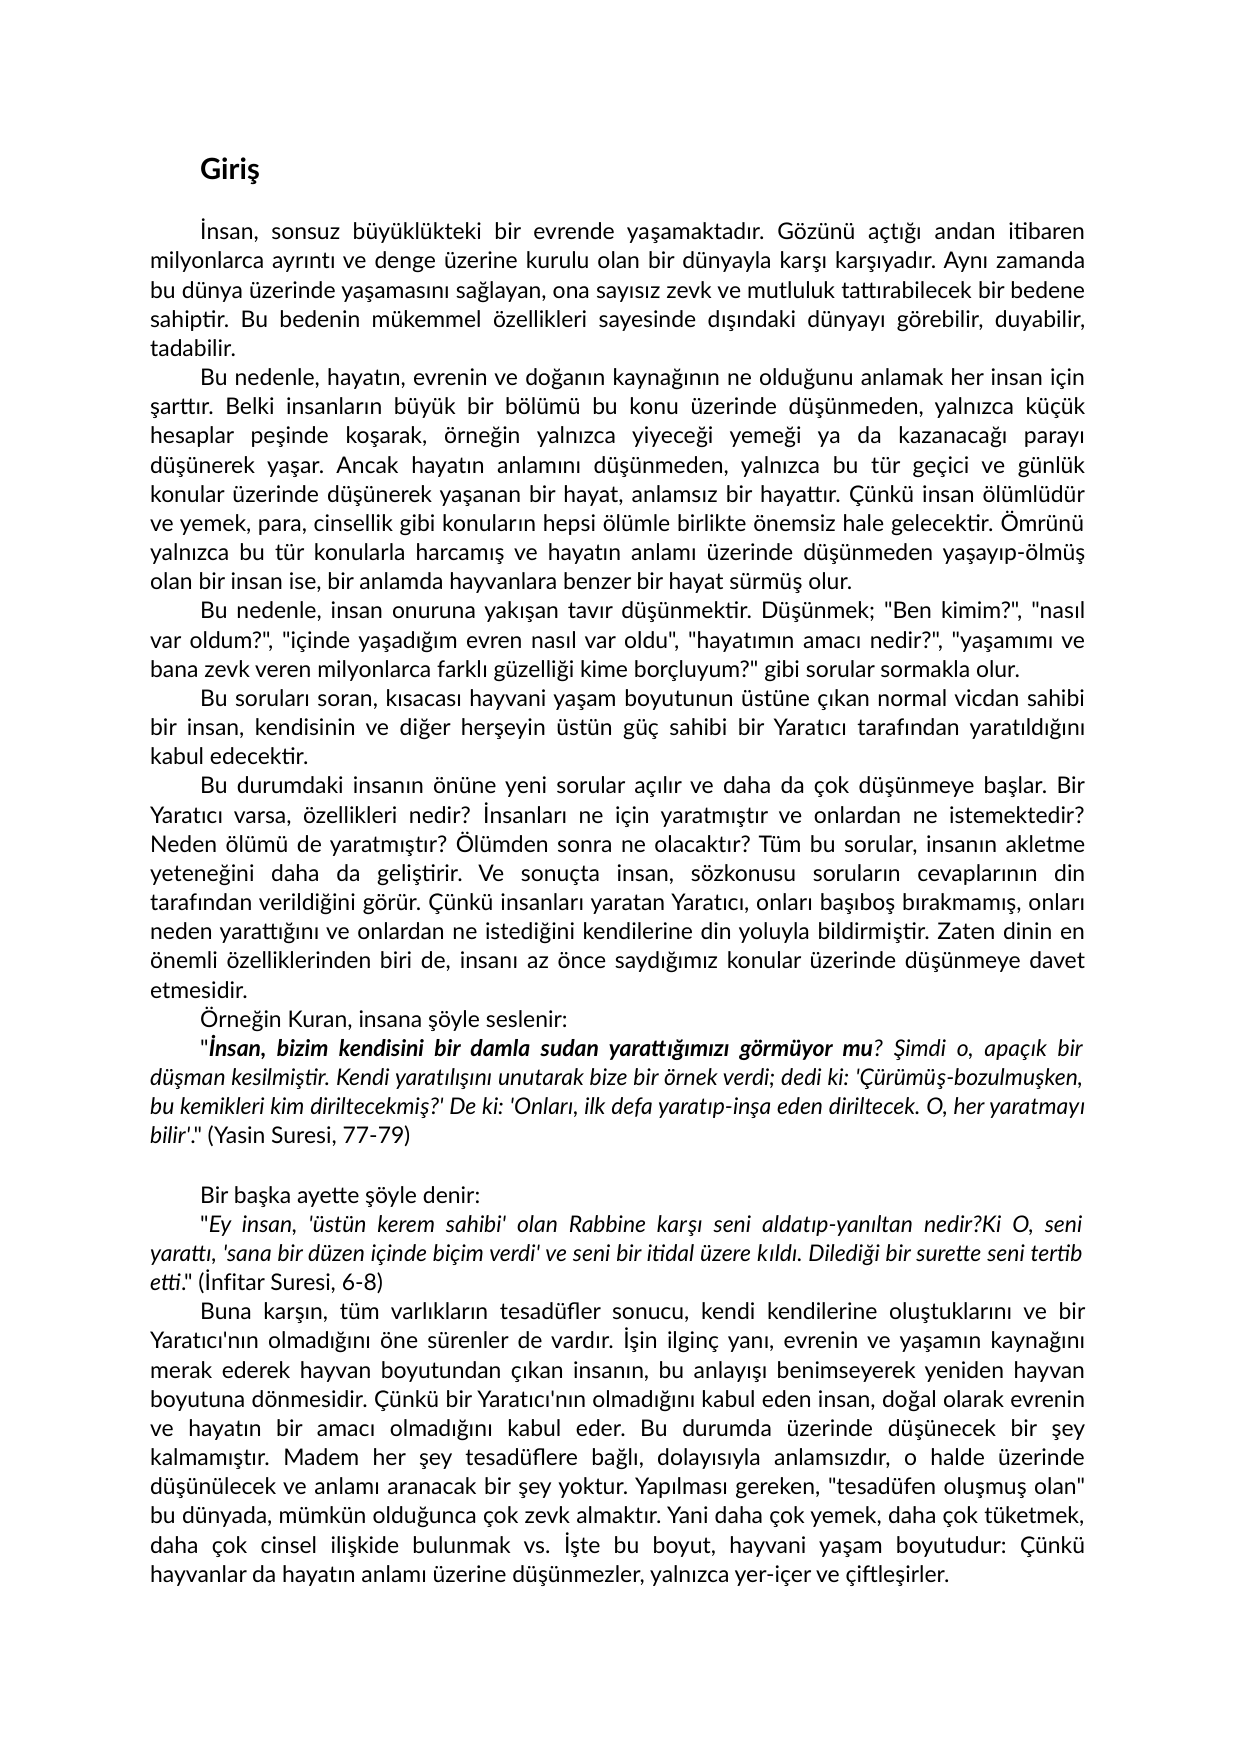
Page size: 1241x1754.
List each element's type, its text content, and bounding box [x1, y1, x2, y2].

text Bu durumdaki insanın önüne yeni sorular açılır ve daha da çok düşünmeye başlar. Bir Yaratıcı varsa, özellikleri nedir? İnsanları ne için yaratmıştır ve onlardan ne istemektedir? Neden ölümü de yaratmıştır? Ölümden sonra ne olacaktır? Tüm bu sorular, insanın akletme yeteneğini daha da geliştirir. Ve sonuçta insan, sözkonusu soruların cevaplarının din tarafından verildiğini görür. Çünkü insanları yaratan Yaratıcı, onları başıboş bırakmamış, onları neden yarattığını ve onlardan ne istediğini kendilerine din yoluyla bildirmiştir. Zaten dinin en önemli özelliklerinden biri de, insanı az önce saydığımız konular üzerinde düşünmeye davet etmesidir. [150, 769, 1085, 1003]
text Örneğin Kuran, insana şöyle seslenir: [150, 1003, 1085, 1032]
text "Ey insan, 'üstün kerem sahibi' olan Rabbine karşı seni aldatıp-yanıltan nedir?Ki O, seni yarattı, 'sana bir düzen içinde biçim verdi' ve seni bir itidal üzere kıldı. Dilediği bir surette seni tertib etti." (İnfitar Suresi, 6-8) [150, 1208, 1085, 1295]
text Bir başka ayette şöyle denir: [150, 1179, 1085, 1208]
text Giriş [150, 150, 1085, 185]
text Bu soruları soran, kısacası hayvani yaşam boyutunun üstüne çıkan normal vicdan sahibi bir insan, kendisinin ve diğer herşeyin üstün güç sahibi bir Yaratıcı tarafından yaratıldığını kabul edecektir. [150, 682, 1085, 769]
text İnsan, sonsuz büyüklükteki bir evrende yaşamaktadır. Gözünü açtığı andan itibaren milyonlarca ayrıntı ve denge üzerine kurulu olan bir dünyayla karşı karşıyadır. Aynı zamanda bu dünya üzerinde yaşamasını sağlayan, ona sayısız zevk ve mutluluk tattırabilecek bir bedene sahiptir. Bu bedenin mükemmel özellikleri sayesinde dışındaki dünyayı görebilir, duyabilir, tadabilir. [150, 215, 1085, 361]
text Bu nedenle, hayatın, evrenin ve doğanın kaynağının ne olduğunu anlamak her insan için şarttır. Belki insanların büyük bir bölümü bu konu üzerinde düşünmeden, yalnızca küçük hesaplar peşinde koşarak, örneğin yalnızca yiyeceği yemeği ya da kazanacağı parayı düşünerek yaşar. Ancak hayatın anlamını düşünmeden, yalnızca bu tür geçici ve günlük konular üzerinde düşünerek yaşanan bir hayat, anlamsız bir hayattır. Çünkü insan ölümlüdür ve yemek, para, cinsellik gibi konuların hepsi ölümle birlikte önemsiz hale gelecektir. Ömrünü yalnızca bu tür konularla harcamış ve hayatın anlamı üzerinde düşünmeden yaşayıp-ölmüş olan bir insan ise, bir anlamda hayvanlara benzer bir hayat sürmüş olur. [150, 361, 1085, 594]
text "İnsan, bizim kendisini bir damla sudan yarattığımızı görmüyor mu? Şimdi o, apaçık bir düşman kesilmiştir. Kendi yaratılışını unutarak bize bir örnek verdi; dedi ki: 'Çürümüş-bozulmuşken, bu kemikleri kim diriltecekmiş?' De ki: 'Onları, ilk defa yaratıp-inşa eden diriltecek. O, her yaratmayı bilir'." (Yasin Suresi, 77-79) [150, 1032, 1085, 1149]
text Buna karşın, tüm varlıkların tesadüfler sonucu, kendi kendilerine oluştuklarını ve bir Yaratıcı'nın olmadığını öne sürenler de vardır. İşin ilginç yanı, evrenin ve yaşamın kaynağını merak ederek hayvan boyutundan çıkan insanın, bu anlayışı benimseyerek yeniden hayvan boyutuna dönmesidir. Çünkü bir Yaratıcı'nın olmadığını kabul eden insan, doğal olarak evrenin ve hayatın bir amacı olmadığını kabul eder. Bu durumda üzerinde düşünecek bir şey kalmamıştır. Madem her şey tesadüflere bağlı, dolayısıyla anlamsızdır, o halde üzerinde düşünülecek ve anlamı aranacak bir şey yoktur. Yapılması gereken, "tesadüfen oluşmuş olan" bu dünyada, mümkün olduğunca çok zevk almaktır. Yani daha çok yemek, daha çok tüketmek, daha çok cinsel ilişkide bulunmak vs. İşte bu boyut, hayvani yaşam boyutudur: Çünkü hayvanlar da hayatın anlamı üzerine düşünmezler, yalnızca yer-içer ve çiftleşirler. [150, 1295, 1085, 1587]
text Bu nedenle, insan onuruna yakışan tavır düşünmektir. Düşünmek; "Ben kimim?", "nasıl var oldum?", "içinde yaşadığım evren nasıl var oldu", "hayatımın amacı nedir?", "yaşamımı ve bana zevk veren milyonlarca farklı güzelliği kime borçluyum?" gibi sorular sormakla olur. [150, 594, 1085, 682]
